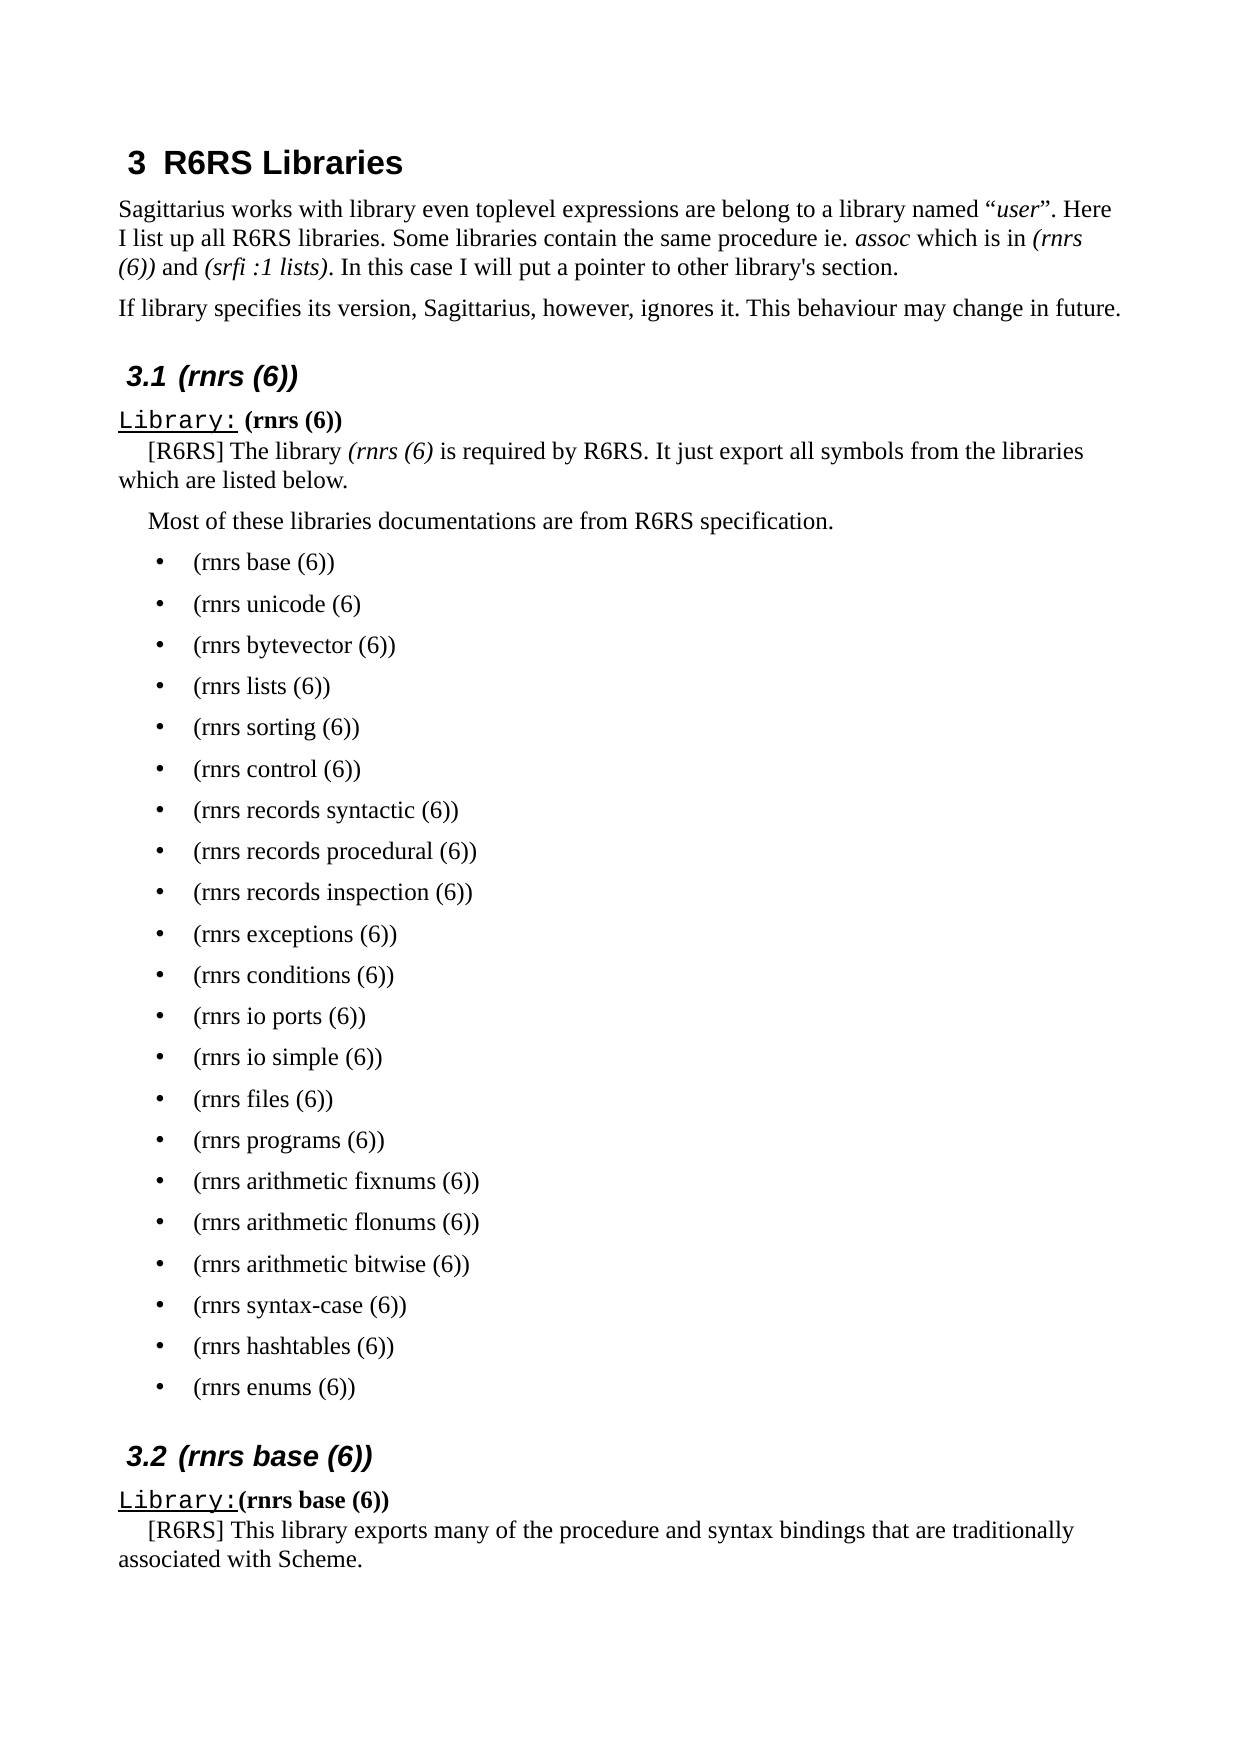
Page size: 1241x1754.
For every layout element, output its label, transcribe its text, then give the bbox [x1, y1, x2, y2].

list (rnrs records syntactic (6)) [156, 795, 1122, 824]
list (rnrs control (6)) [156, 754, 1122, 782]
list (rnrs base (6)) [156, 547, 1122, 576]
list (rnrs hashtables (6)) [156, 1331, 1122, 1360]
list (rnrs syntax-case (6)) [156, 1290, 1122, 1319]
list (rnrs enums (6)) [156, 1372, 1122, 1401]
subtitle (rnrs (6)) [118, 359, 1122, 393]
list (rnrs bytevector (6)) [156, 630, 1122, 659]
text If library specifies its version, Sagittarius, however, ignores it. This behaviour may change in future. [118, 293, 1122, 322]
list (rnrs records procedural (6)) [156, 836, 1122, 865]
list (rnrs records inspection (6)) [156, 877, 1122, 906]
list (rnrs io simple (6)) [156, 1042, 1122, 1071]
list (rnrs arithmetic flonums (6)) [156, 1207, 1122, 1236]
subtitle R6RS Libraries [118, 143, 1122, 182]
list (rnrs sorting (6)) [156, 712, 1122, 741]
list (rnrs programs (6)) [156, 1125, 1122, 1154]
list (rnrs arithmetic bitwise (6)) [156, 1249, 1122, 1277]
text Most of these libraries documentations are from R6RS specification. [118, 506, 1122, 535]
text Library:(rnrs base (6)) [118, 1485, 1122, 1516]
text Library: (rnrs (6)) [118, 405, 1122, 436]
list (rnrs io ports (6)) [156, 1001, 1122, 1030]
text [R6RS] This library exports many of the procedure and syntax bindings that are traditionally associated with Scheme. [118, 1516, 1122, 1573]
list (rnrs lists (6)) [156, 671, 1122, 700]
list (rnrs files (6)) [156, 1084, 1122, 1112]
text Sagittarius works with library even toplevel expressions are belong to a library named “user”. Here I list up all R6RS libraries. Some libraries contain the same procedure ie. assoc which is in (rnrs (6)) and (srfi :1 lists). In this case I will put a pointer to other library's section. [118, 194, 1122, 281]
list (rnrs arithmetic fixnums (6)) [156, 1166, 1122, 1195]
list (rnrs unicode (6) [156, 589, 1122, 617]
list (rnrs exceptions (6)) [156, 919, 1122, 947]
list (rnrs conditions (6)) [156, 960, 1122, 989]
text [R6RS] The library (rnrs (6) is required by R6RS. It just export all symbols from the libraries which are listed below. [118, 436, 1122, 494]
subtitle (rnrs base (6)) [118, 1439, 1122, 1472]
